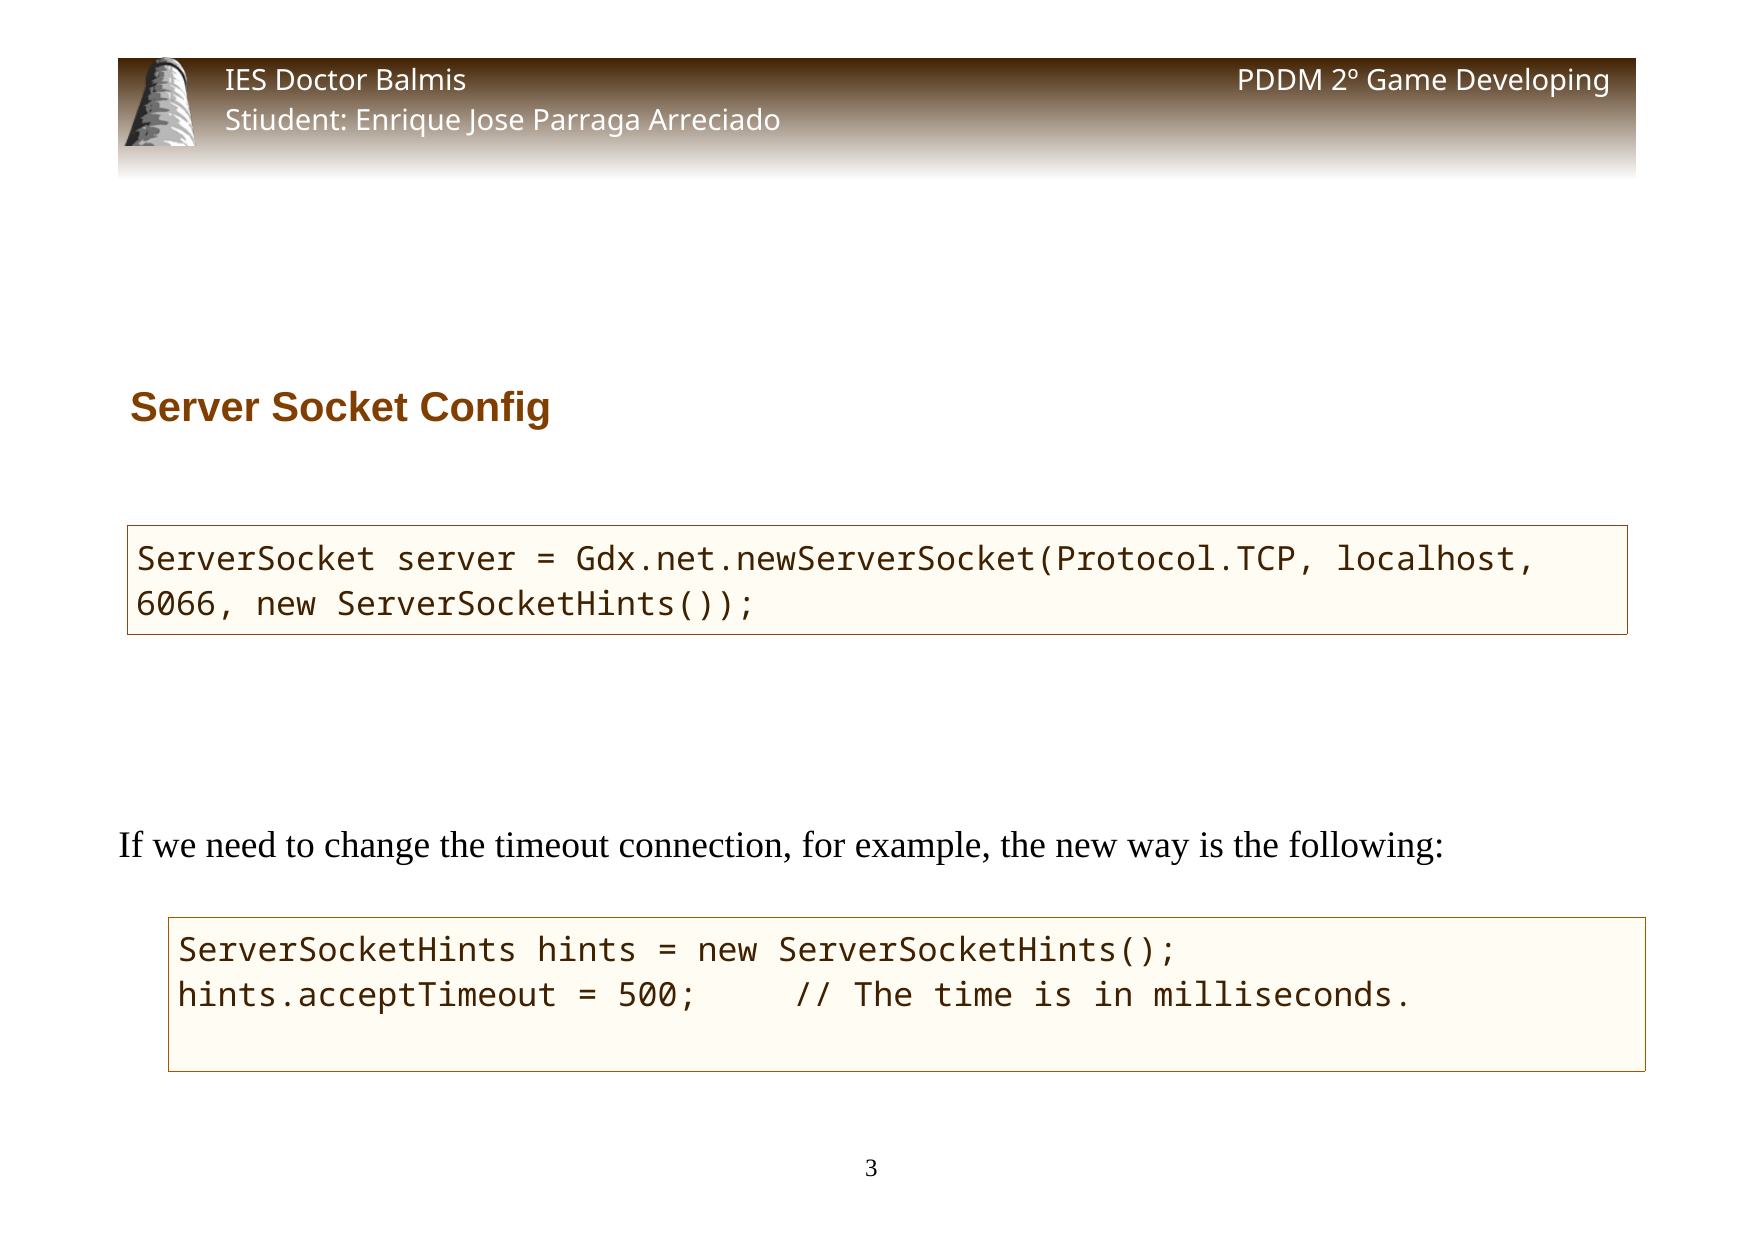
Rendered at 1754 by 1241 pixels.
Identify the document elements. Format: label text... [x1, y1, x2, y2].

text ServerSocket server = Gdx.net.newServerSocket(Protocol.TCP, localhost, [128, 526, 1627, 571]
picture [121, 57, 202, 146]
text hints.acceptTimeout = 500; // The time is in milliseconds. [169, 962, 1645, 1007]
text If we need to change the timeout connection, for example, the new way is the following: [118, 822, 1636, 866]
text Server Socket Config [130, 382, 1636, 430]
text 6066, new ServerSocketHints()); [128, 571, 1627, 634]
text ServerSocketHints hints = new ServerSocketHints(); [169, 918, 1645, 962]
